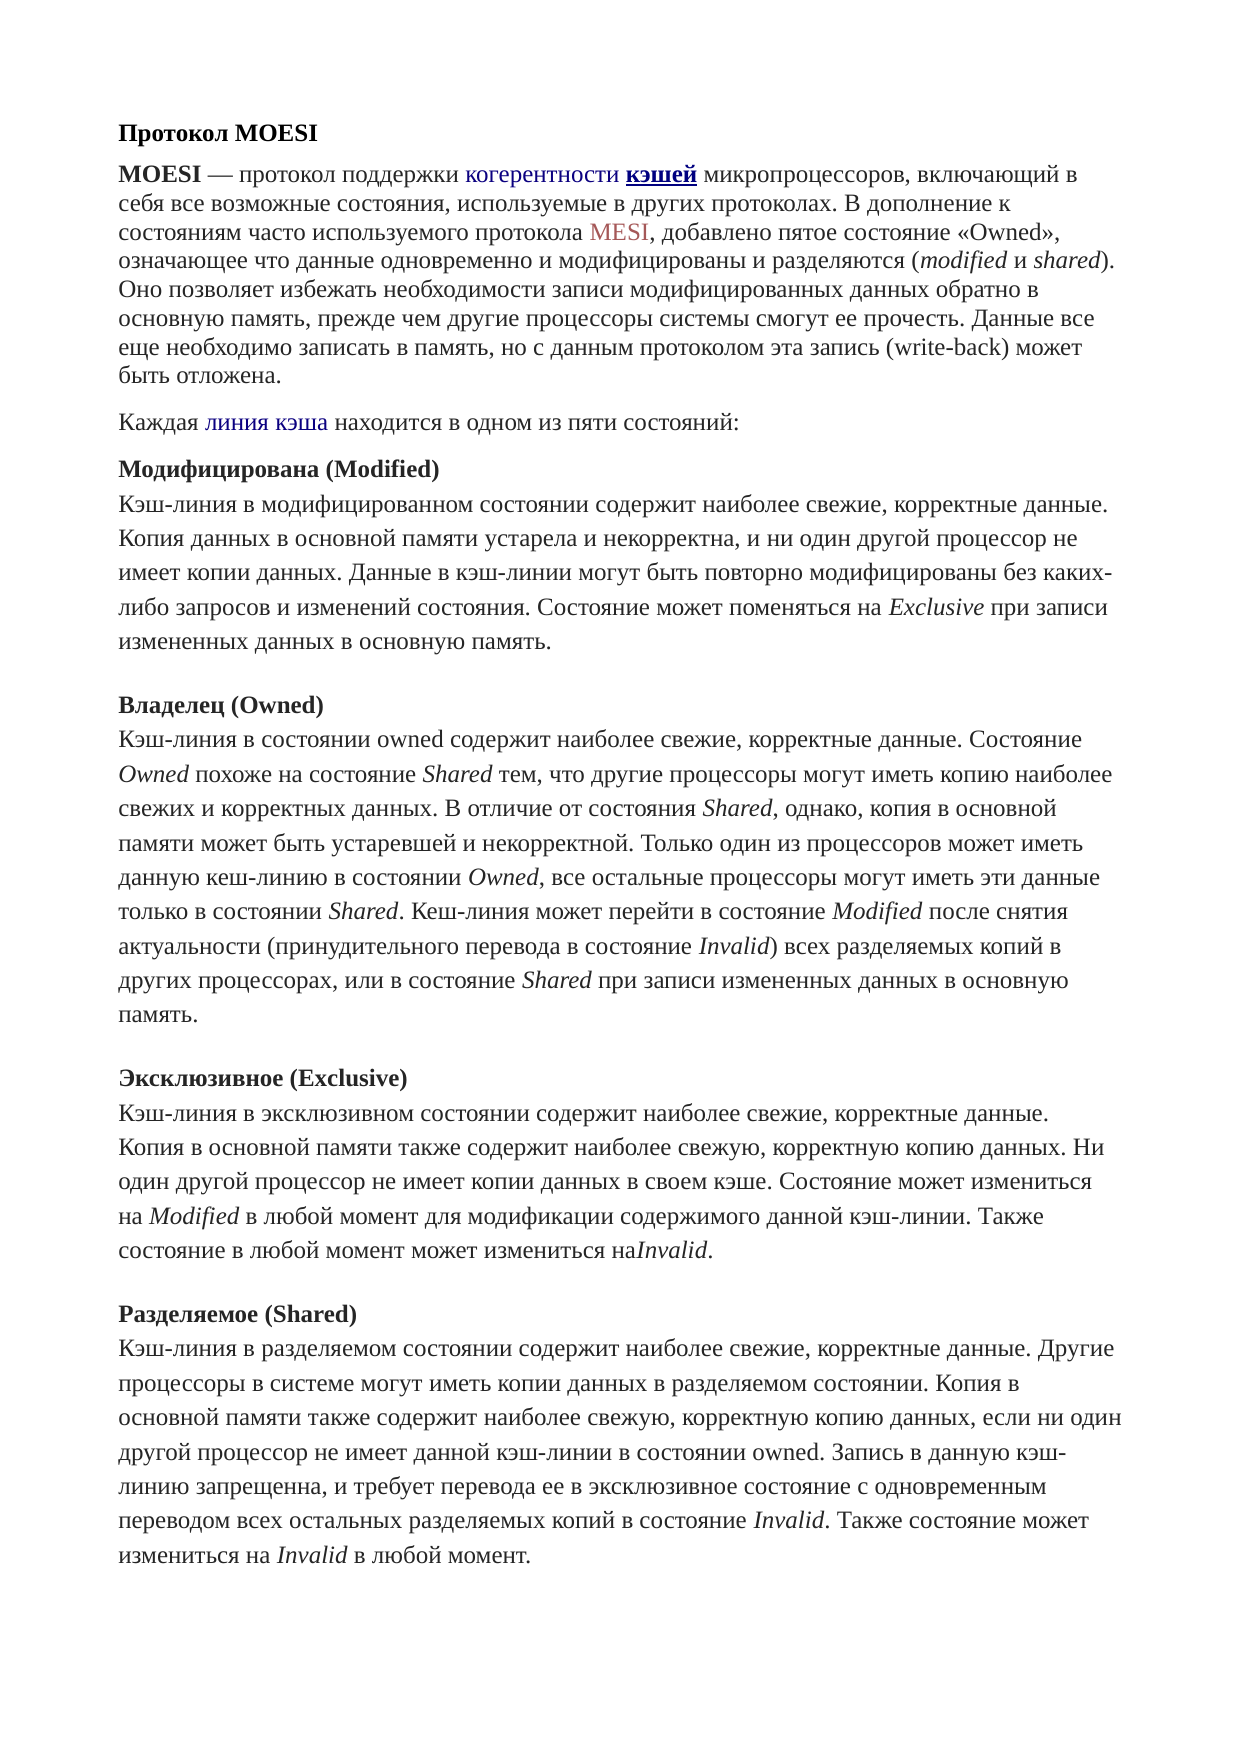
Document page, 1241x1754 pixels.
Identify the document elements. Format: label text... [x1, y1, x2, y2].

text MOESI — протокол поддержки когерентности кэшей микропроцессоров, включающий в себя все возможные состояния, используемые в других протоколах. В дополнение к состояниям часто используемого протокола MESI, добавлено пятое состояние «Owned», означающее что данные одновременно и модифицированы и разделяются (modified и shared). Оно позволяет избежать необходимости записи модифицированных данных обратно в основную память, прежде чем другие процессоры системы смогут ее прочесть. Данные все еще необходимо записать в память, но с данным протоколом эта запись (write-back) может быть отложена. [118, 159, 1122, 389]
text Каждая линия кэша находится в одном из пяти состояний: [118, 402, 1122, 436]
subtitle Разделяемое (Shared) [118, 1293, 1122, 1328]
list Кэш-линия в модифицированном состоянии содержит наиболее свежие, корректные данные. Копия данных в основной памяти устарела и некорректна, и ни один другой процессор не имеет копии данных. Данные в кэш-линии могут быть повторно модифицированы без каких-либо запросов и изменений состояния. Состояние может поменяться на Exclusive при записи измененных данных в основную память. [118, 483, 1122, 655]
subtitle Модифицирована (Modified) [118, 449, 1122, 483]
text Протокол MOESI [118, 118, 1122, 147]
list Кэш-линия в эксклюзивном состоянии содержит наиболее свежие, корректные данные. Копия в основной памяти также содержит наиболее свежую, корректную копию данных. Ни один другой процессор не имеет копии данных в своем кэше. Состояние может измениться на Modified в любой момент для модификации содержимого данной кэш-линии. Также состояние в любой момент может измениться наInvalid. [118, 1092, 1122, 1264]
subtitle Владелец (Owned) [118, 684, 1122, 719]
list Кэш-линия в состоянии owned содержит наиболее свежие, корректные данные. Состояние Оwned похоже на состояние Shared тем, что другие процессоры могут иметь копию наиболее свежих и корректных данных. В отличие от состояния Shared, однако, копия в основной памяти может быть устаревшей и некорректной. Только один из процессоров может иметь данную кеш-линию в состоянии Owned, все остальные процессоры могут иметь эти данные только в состоянии Shared. Кеш-линия может перейти в состояние Modified после снятия актуальности (принудительного перевода в состояние Invalid) всех разделяемых копий в других процессорах, или в состояние Shared при записи измененных данных в основную память. [118, 719, 1122, 1028]
list Кэш-линия в разделяемом состоянии содержит наиболее свежие, корректные данные. Другие процессоры в системе могут иметь копии данных в разделяемом состоянии. Копия в основной памяти также содержит наиболее свежую, корректную копию данных, если ни один другой процессор не имеет данной кэш-линии в состоянии owned. Запись в данную кэш-линию запрещенна, и требует перевода ее в эксклюзивное состояние с одновременным переводом всех остальных разделяемых копий в состояние Invalid. Также состояние может измениться на Invalid в любой момент. [118, 1328, 1122, 1568]
subtitle Эксклюзивное (Exclusive) [118, 1058, 1122, 1092]
